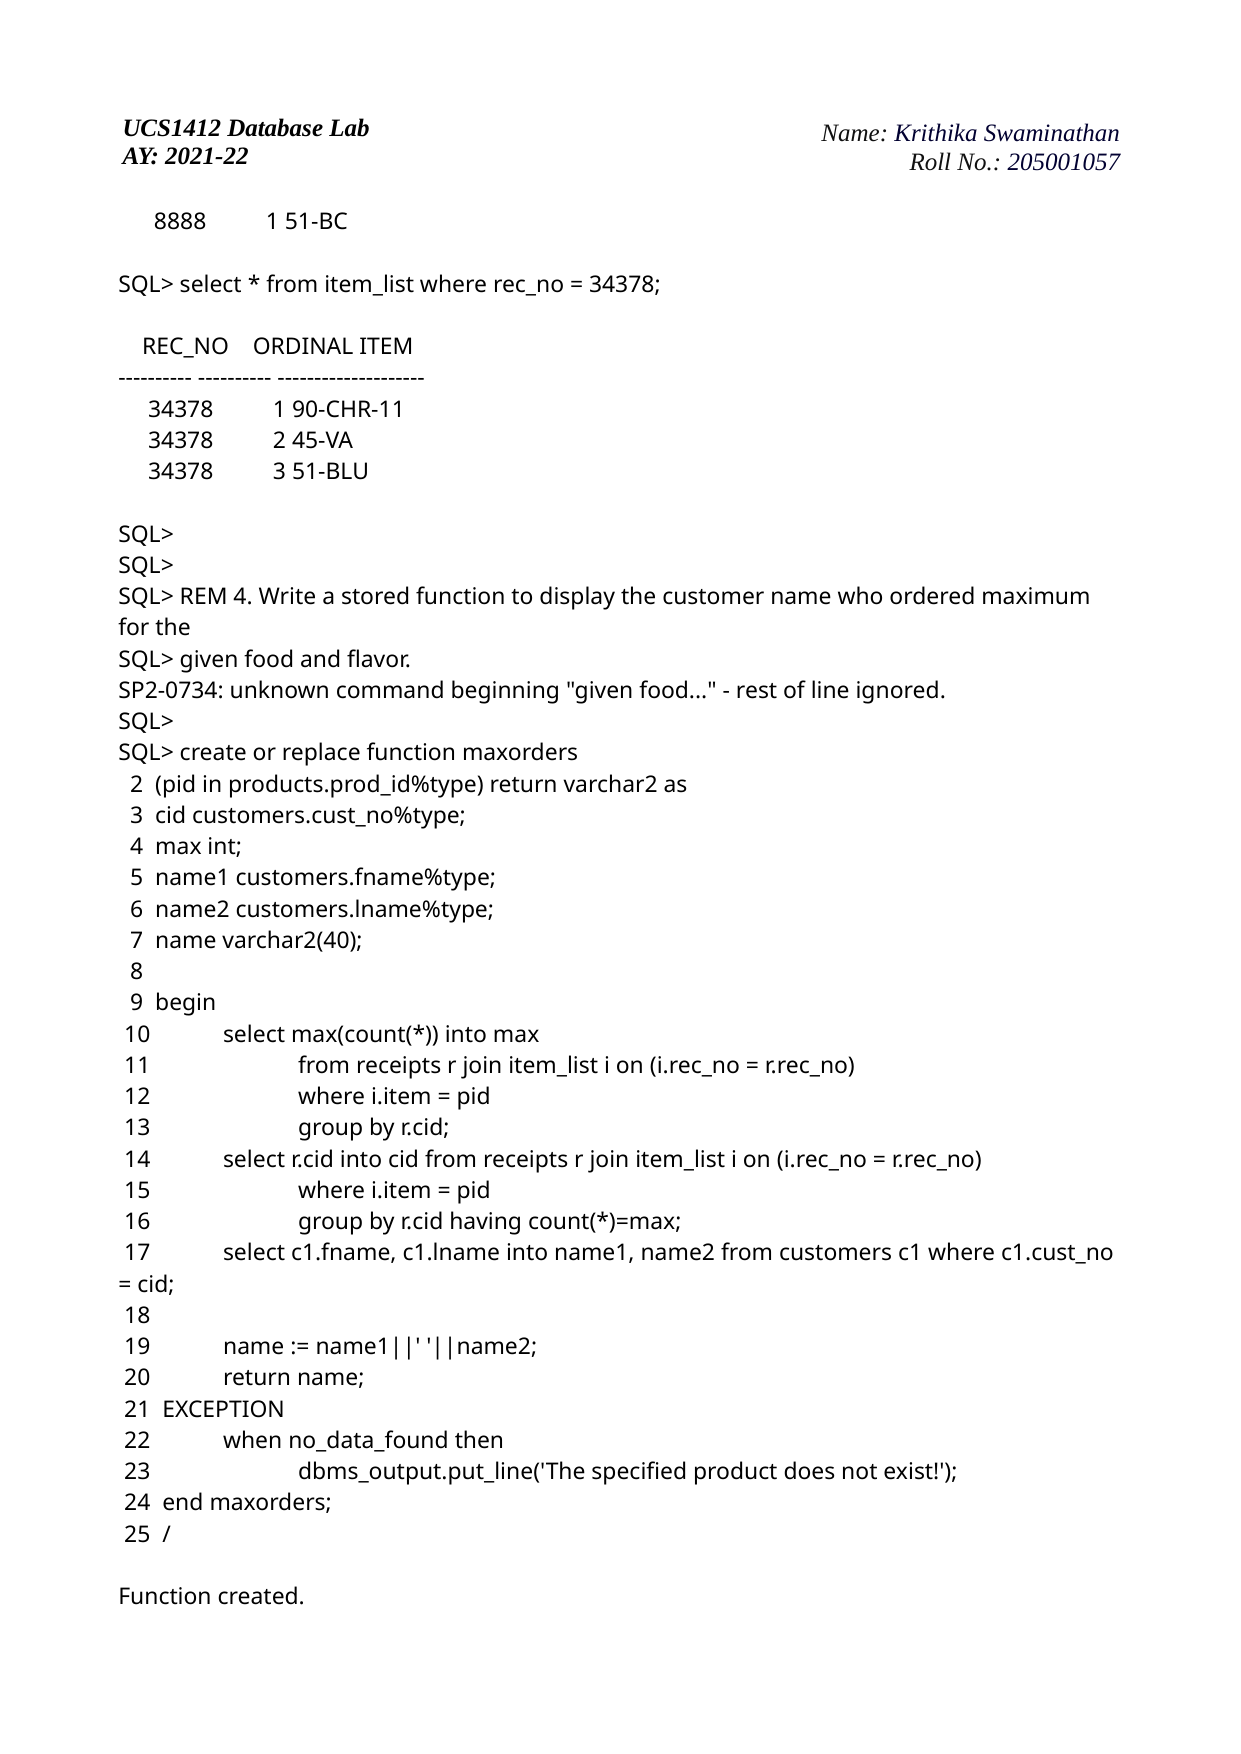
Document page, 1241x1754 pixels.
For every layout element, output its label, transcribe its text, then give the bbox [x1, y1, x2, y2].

text 20 return name; [118, 1361, 1122, 1393]
text 13 group by r.cid; [118, 1111, 1122, 1143]
text 3 cid customers.cust_no%type; [118, 799, 1122, 830]
text 7 name varchar2(40); [118, 924, 1122, 955]
text 9 begin [118, 986, 1122, 1018]
text Function created. [118, 1580, 1122, 1611]
text SQL> [118, 705, 1122, 736]
text SQL> given food and flavor. [118, 643, 1122, 674]
text 6 name2 customers.lname%type; [118, 893, 1122, 924]
text 16 group by r.cid having count(*)=max; [118, 1205, 1122, 1236]
text 25 / [118, 1518, 1122, 1549]
text 34378 3 51-BLU [118, 455, 1122, 486]
text 34378 2 45-VA [118, 424, 1122, 455]
text SQL> select * from item_list where rec_no = 34378; [118, 268, 1122, 299]
text ---------- ---------- -------------------- [118, 361, 1122, 393]
text 8 [118, 955, 1122, 986]
text 4 max int; [118, 830, 1122, 861]
text 11 from receipts r join item_list i on (i.rec_no = r.rec_no) [118, 1049, 1122, 1080]
text 12 where i.item = pid [118, 1080, 1122, 1111]
text 2 (pid in products.prod_id%type) return varchar2 as [118, 768, 1122, 799]
text 24 end maxorders; [118, 1486, 1122, 1518]
text 5 name1 customers.fname%type; [118, 861, 1122, 893]
text 17 select c1.fname, c1.lname into name1, name2 from customers c1 where c1.cust_no = cid; [118, 1236, 1122, 1299]
text 18 [118, 1299, 1122, 1330]
text 19 name := name1||' '||name2; [118, 1330, 1122, 1361]
text 34378 1 90-CHR-11 [118, 393, 1122, 424]
text SQL> [118, 518, 1122, 549]
text SQL> create or replace function maxorders [118, 736, 1122, 768]
text 21 EXCEPTION [118, 1393, 1122, 1424]
text 10 select max(count(*)) into max [118, 1018, 1122, 1049]
text 23 dbms_output.put_line('The specified product does not exist!'); [118, 1455, 1122, 1486]
text SQL> [118, 549, 1122, 580]
text 22 when no_data_found then [118, 1424, 1122, 1455]
text 8888 1 51-BC [118, 205, 1122, 236]
text 15 where i.item = pid [118, 1174, 1122, 1205]
text 14 select r.cid into cid from receipts r join item_list i on (i.rec_no = r.rec_no) [118, 1143, 1122, 1174]
text REC_NO ORDINAL ITEM [118, 330, 1122, 361]
text SQL> REM 4. Write a stored function to display the customer name who ordered maximum for the [118, 580, 1122, 643]
text SP2-0734: unknown command beginning "given food..." - rest of line ignored. [118, 674, 1122, 705]
